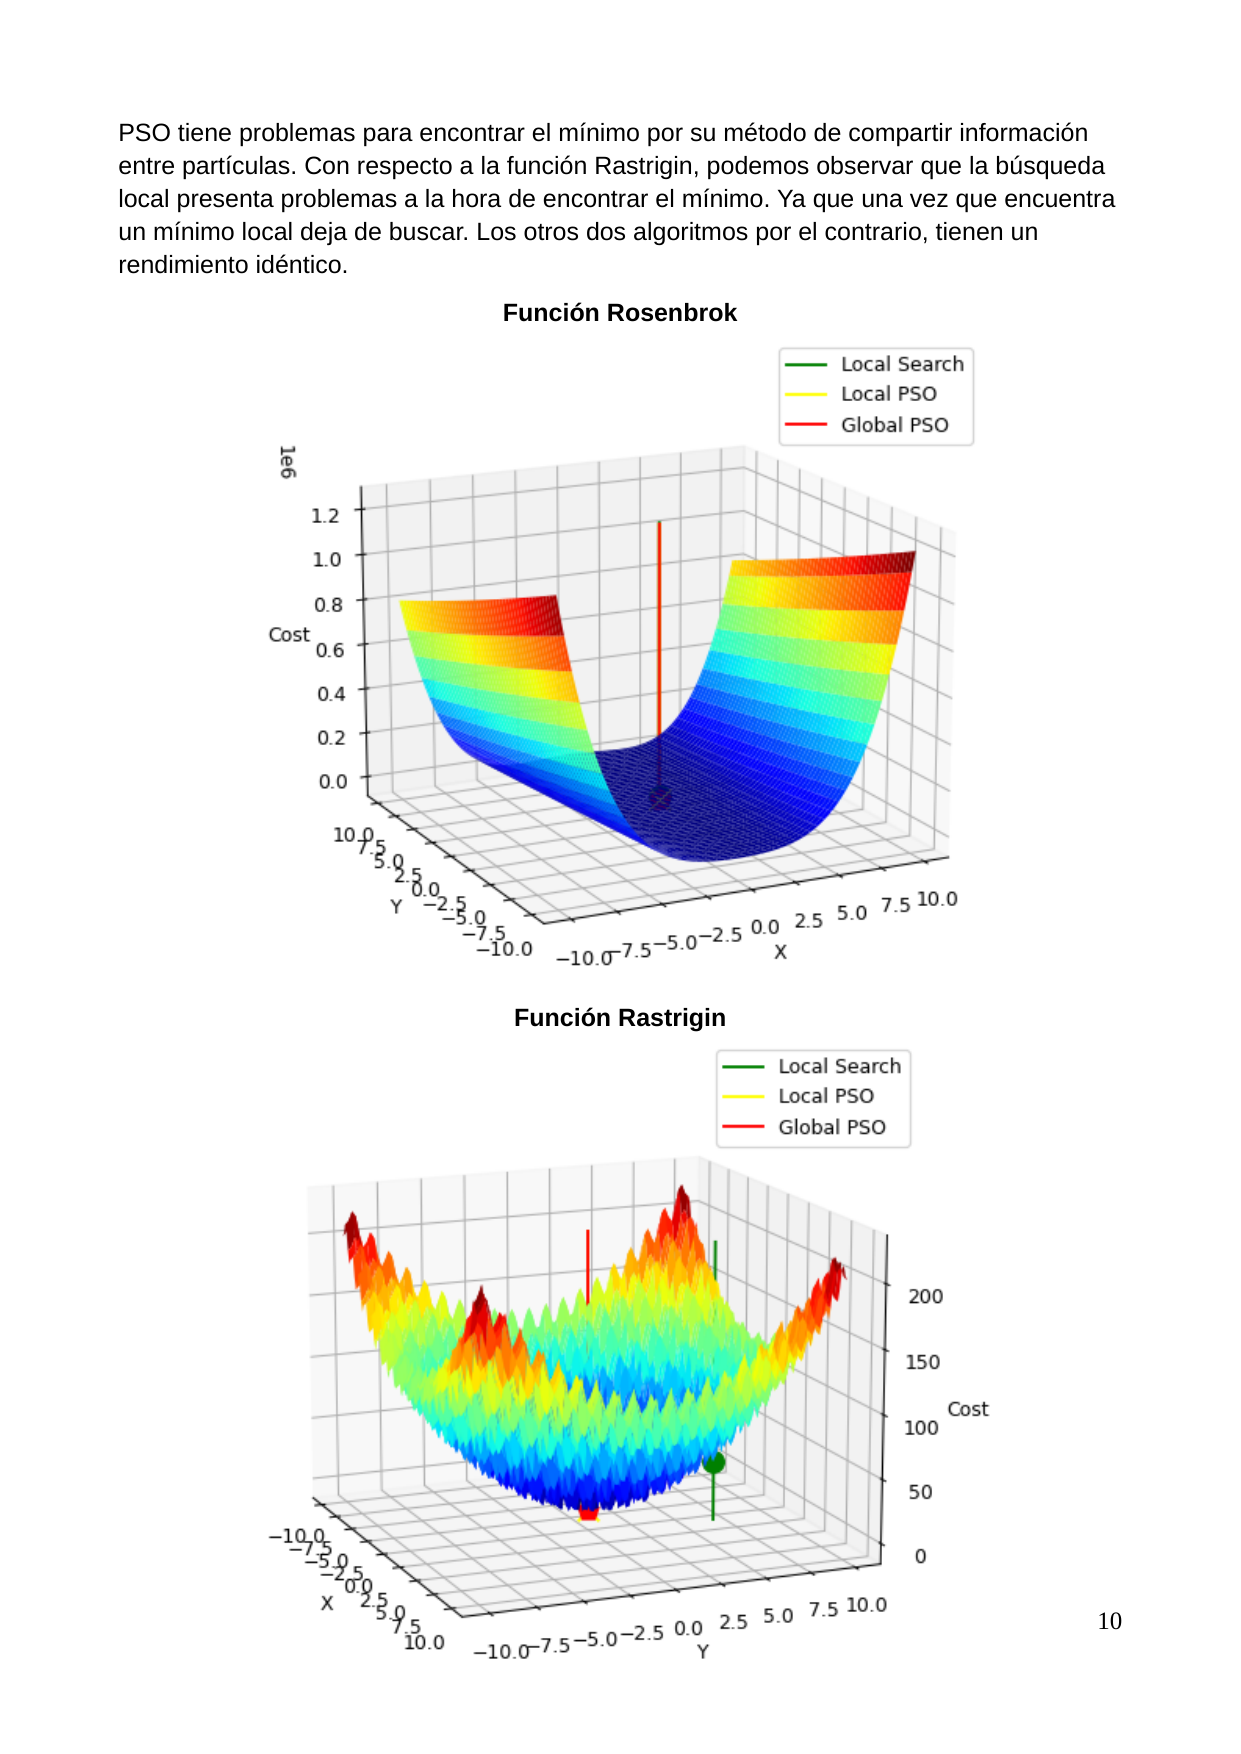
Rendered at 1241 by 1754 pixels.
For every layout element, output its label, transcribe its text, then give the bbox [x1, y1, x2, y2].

text PSO tiene problemas para encontrar el mínimo por su método de compartir información entre partículas. Con respecto a la función Rastrigin, podemos observar que la búsqueda local presenta problemas a la hora de encontrar el mínimo. Ya que una vez que encuentra un mínimo local deja de buscar. Los otros dos algoritmos por el contrario, tienen un rendimiento idéntico. [118, 118, 1122, 279]
text Función Rosenbrok [118, 298, 1122, 327]
picture [228, 1036, 1012, 1669]
text Función Rastrigin [118, 1003, 1122, 1032]
picture [247, 328, 993, 982]
